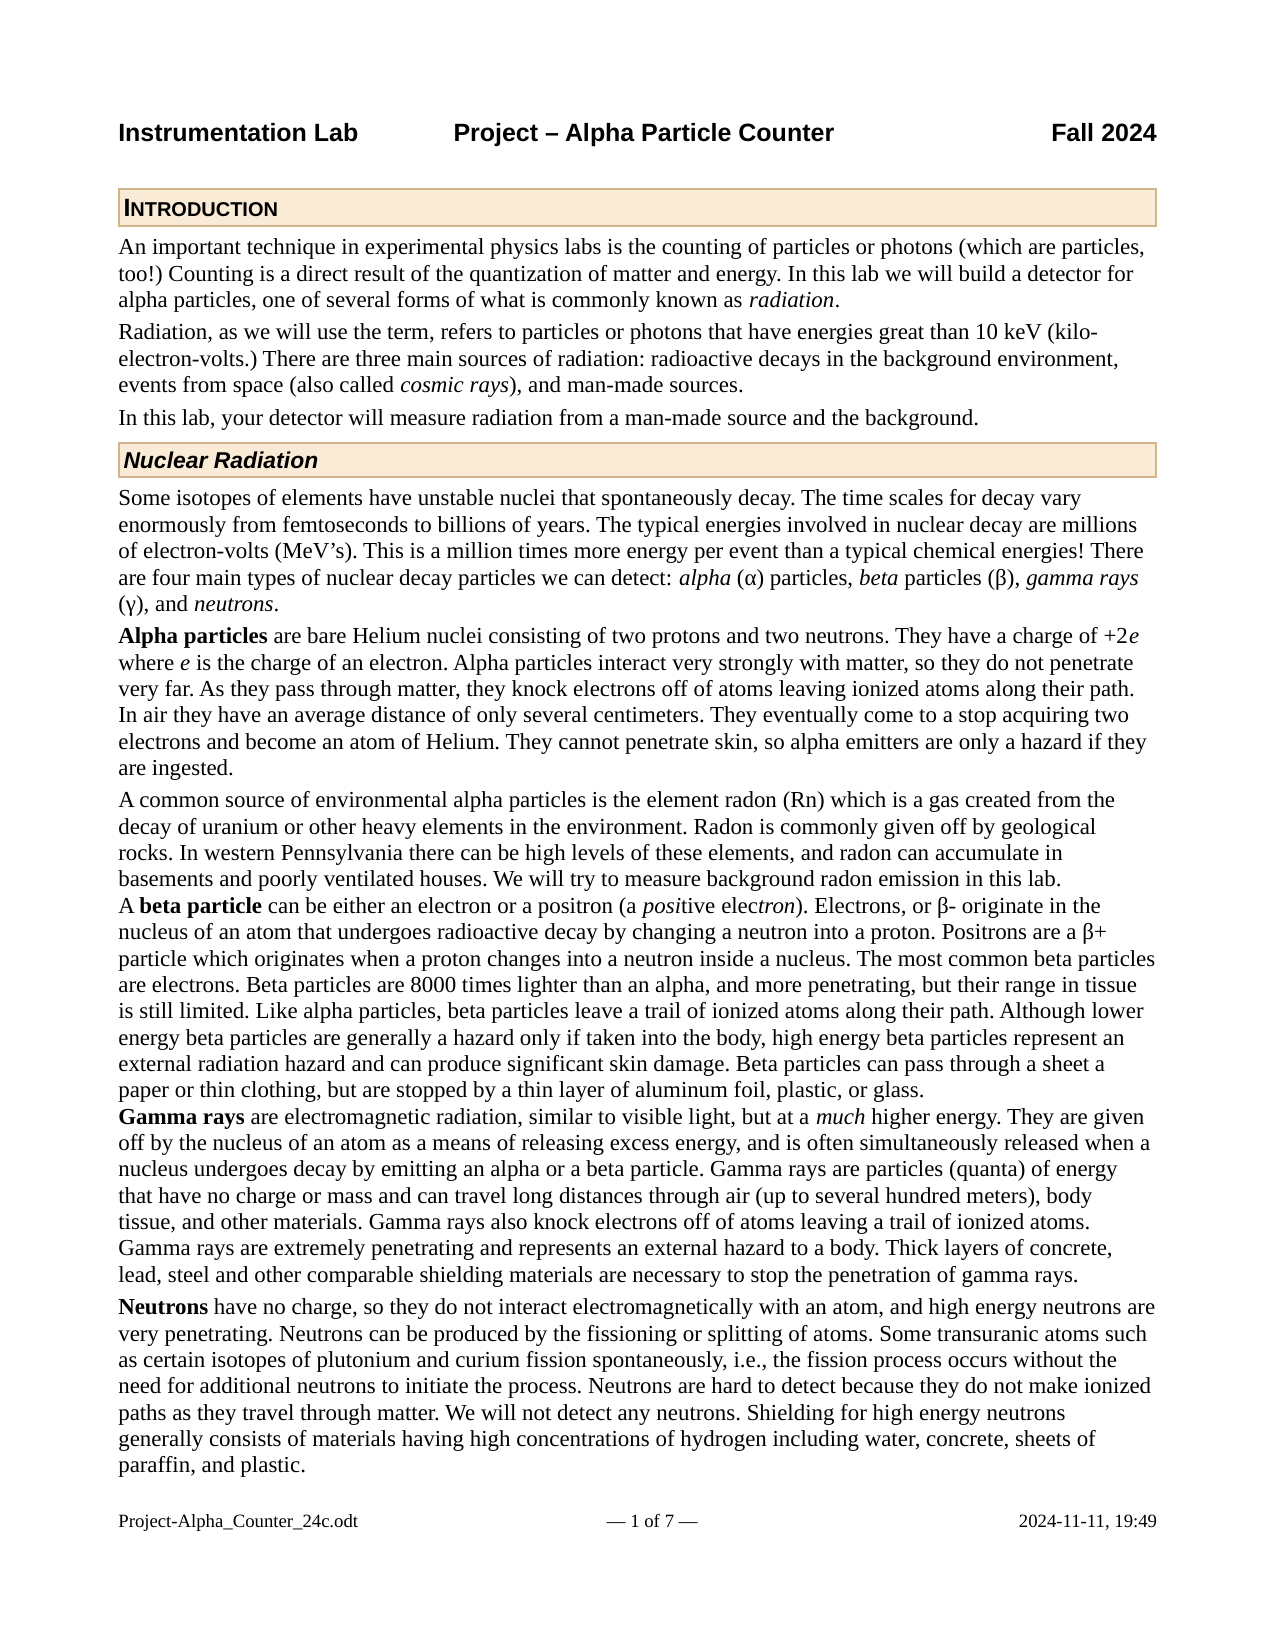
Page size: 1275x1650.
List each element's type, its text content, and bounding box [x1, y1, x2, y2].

subtitle Nuclear Radiation [120, 444, 1155, 476]
text Some isotopes of elements have unstable nuclei that spontaneously decay. The time scales for decay vary enormously from femtoseconds to billions of years. The typical energies involved in nuclear decay are millions of electron-volts (MeV’s). This is a million times more energy per event than a typical chemical energies! There are four main types of nuclear decay particles we can detect: alpha (α) particles, beta particles (β), gamma rays (γ), and neutrons. [118, 484, 1157, 616]
text An important technique in experimental physics labs is the counting of particles or photons (which are particles, too!) Counting is a direct result of the quantization of matter and energy. In this lab we will build a detector for alpha particles, one of several forms of what is commonly known as radiation. [118, 233, 1157, 312]
text Radiation, as we will use the term, refers to particles or photons that have energies great than 10 keV (kilo-electron-volts.) There are three main sources of radiation: radioactive decays in the background environment, events from space (also called cosmic rays), and man-made sources. [118, 318, 1157, 397]
text In this lab, your detector will measure radiation from a man-made source and the background. [118, 403, 1157, 430]
text Gamma rays are electromagnetic radiation, similar to visible light, but at a much higher energy. They are given off by the nucleus of an atom as a means of releasing excess energy, and is often simultaneously released when a nucleus undergoes decay by emitting an alpha or a beta particle. Gamma rays are particles (quanta) of energy that have no charge or mass and can travel long distances through air (up to several hundred meters), body tissue, and other materials. Gamma rays also knock electrons off of atoms leaving a trail of ionized atoms. Gamma rays are extremely penetrating and represents an external hazard to a body. Thick layers of concrete, lead, steel and other comparable shielding materials are necessary to stop the penetration of gamma rays. [118, 1103, 1157, 1287]
subtitle Introduction [120, 190, 1155, 225]
text A beta particle can be either an electron or a positron (a positive electron). Electrons, or β- originate in the nucleus of an atom that undergoes radioactive decay by changing a neutron into a proton. Positrons are a β+ particle which originates when a proton changes into a neutron inside a nucleus. The most common beta particles are electrons. Beta particles are 8000 times lighter than an alpha, and more penetrating, but their range in tissue is still limited. Like alpha particles, beta particles leave a trail of ionized atoms along their path. Although lower energy beta particles are generally a hazard only if taken into the body, high energy beta particles represent an external radiation hazard and can produce significant skin damage. Beta particles can pass through a sheet a paper or thin clothing, but are stopped by a thin layer of aluminum foil, plastic, or glass. [118, 892, 1157, 1103]
text Alpha particles are bare Helium nuclei consisting of two protons and two neutrons. They have a charge of +2e where e is the charge of an electron. Alpha particles interact very strongly with matter, so they do not penetrate very far. As they pass through matter, they knock electrons off of atoms leaving ionized atoms along their path. In air they have an average distance of only several centimeters. They eventually come to a stop acquiring two electrons and become an atom of Helium. They cannot penetrate skin, so alpha emitters are only a hazard if they are ingested. [118, 622, 1157, 780]
text A common source of environmental alpha particles is the element radon (Rn) which is a gas created from the decay of uranium or other heavy elements in the environment. Radon is commonly given off by geological rocks. In western Pennsylvania there can be high levels of these elements, and radon can accumulate in basements and poorly ventilated houses. We will try to measure background radon emission in this lab. [118, 786, 1157, 892]
text Neutrons have no charge, so they do not interact electromagnetically with an atom, and high energy neutrons are very penetrating. Neutrons can be produced by the fissioning or splitting of atoms. Some transuranic atoms such as certain isotopes of plutonium and curium fission spontaneously, i.e., the fission process occurs without the need for additional neutrons to initiate the process. Neutrons are hard to detect because they do not make ionized paths as they travel through matter. We will not detect any neutrons. Shielding for high energy neutrons generally consists of materials having high concentrations of hydrogen including water, concrete, sheets of paraffin, and plastic. [118, 1293, 1157, 1478]
